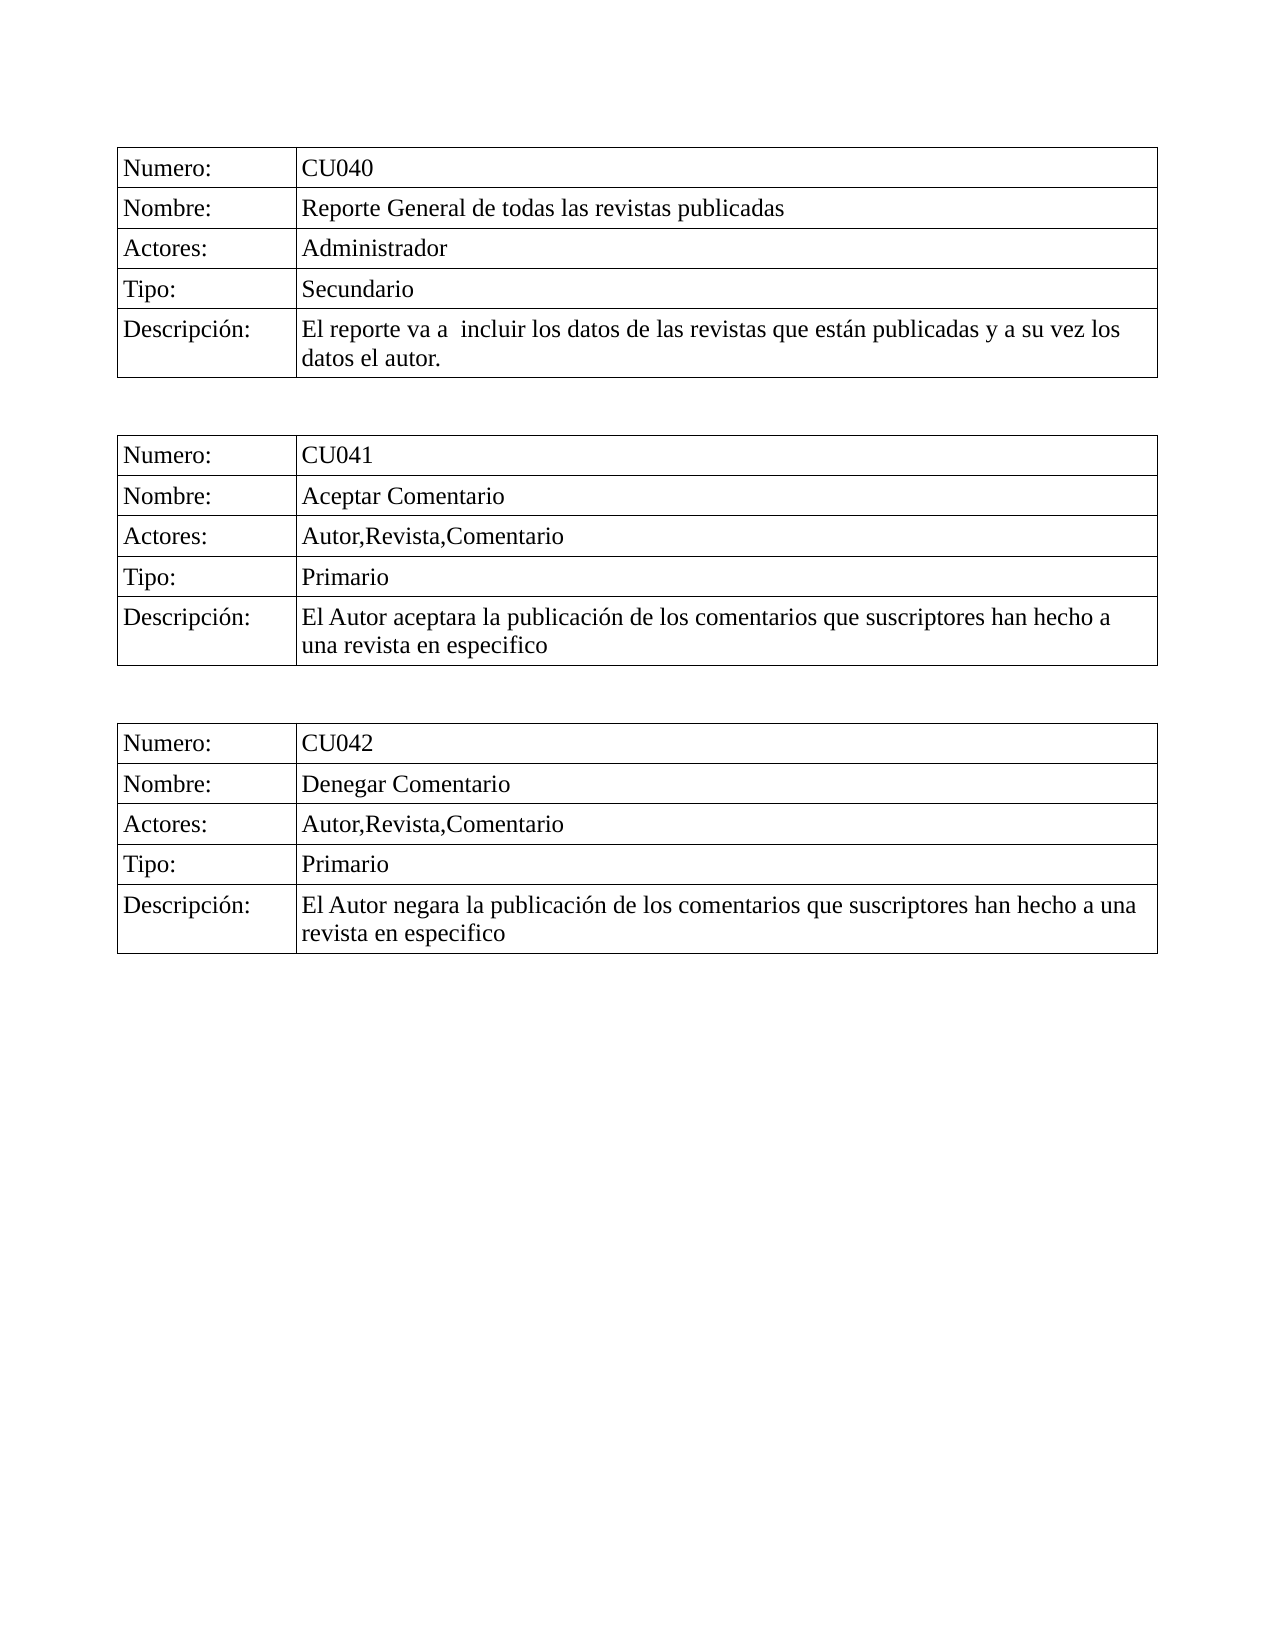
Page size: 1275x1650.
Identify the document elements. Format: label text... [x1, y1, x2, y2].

table_cell Nombre: [118, 764, 296, 803]
table_header Numero: [118, 724, 296, 763]
table_cell Primario [297, 557, 1157, 596]
table_cell Nombre: [118, 476, 296, 515]
table_header CU040 [297, 148, 1157, 187]
table_cell El Autor negara la publicación de los comentarios que suscriptores han hecho a una revista en especifico [297, 885, 1157, 953]
table_cell Descripción: [118, 309, 296, 377]
table_cell Tipo: [118, 845, 296, 884]
table_cell Descripción: [118, 597, 296, 665]
table_cell El reporte va a incluir los datos de las revistas que están publicadas y a su vez los datos el autor. [297, 309, 1157, 377]
table_cell Aceptar Comentario [297, 476, 1157, 515]
table_cell Primario [297, 845, 1157, 884]
table_header CU041 [297, 436, 1157, 475]
table_cell Autor,Revista,Comentario [297, 804, 1157, 844]
table_cell Secundario [297, 269, 1157, 308]
table_cell Administrador [297, 229, 1157, 268]
table_cell Actores: [118, 804, 296, 844]
table_header CU042 [297, 724, 1157, 763]
table_cell El Autor aceptara la publicación de los comentarios que suscriptores han hecho a una revista en especifico [297, 597, 1157, 665]
table_cell Actores: [118, 516, 296, 556]
table_cell Autor,Revista,Comentario [297, 516, 1157, 556]
table_cell Descripción: [118, 885, 296, 953]
table_cell Tipo: [118, 557, 296, 596]
table_cell Reporte General de todas las revistas publicadas [297, 188, 1157, 227]
table_cell Tipo: [118, 269, 296, 308]
table_cell Denegar Comentario [297, 764, 1157, 803]
table_cell Actores: [118, 229, 296, 268]
table_header Numero: [118, 436, 296, 475]
table_cell Nombre: [118, 188, 296, 227]
table_header Numero: [118, 148, 296, 187]
